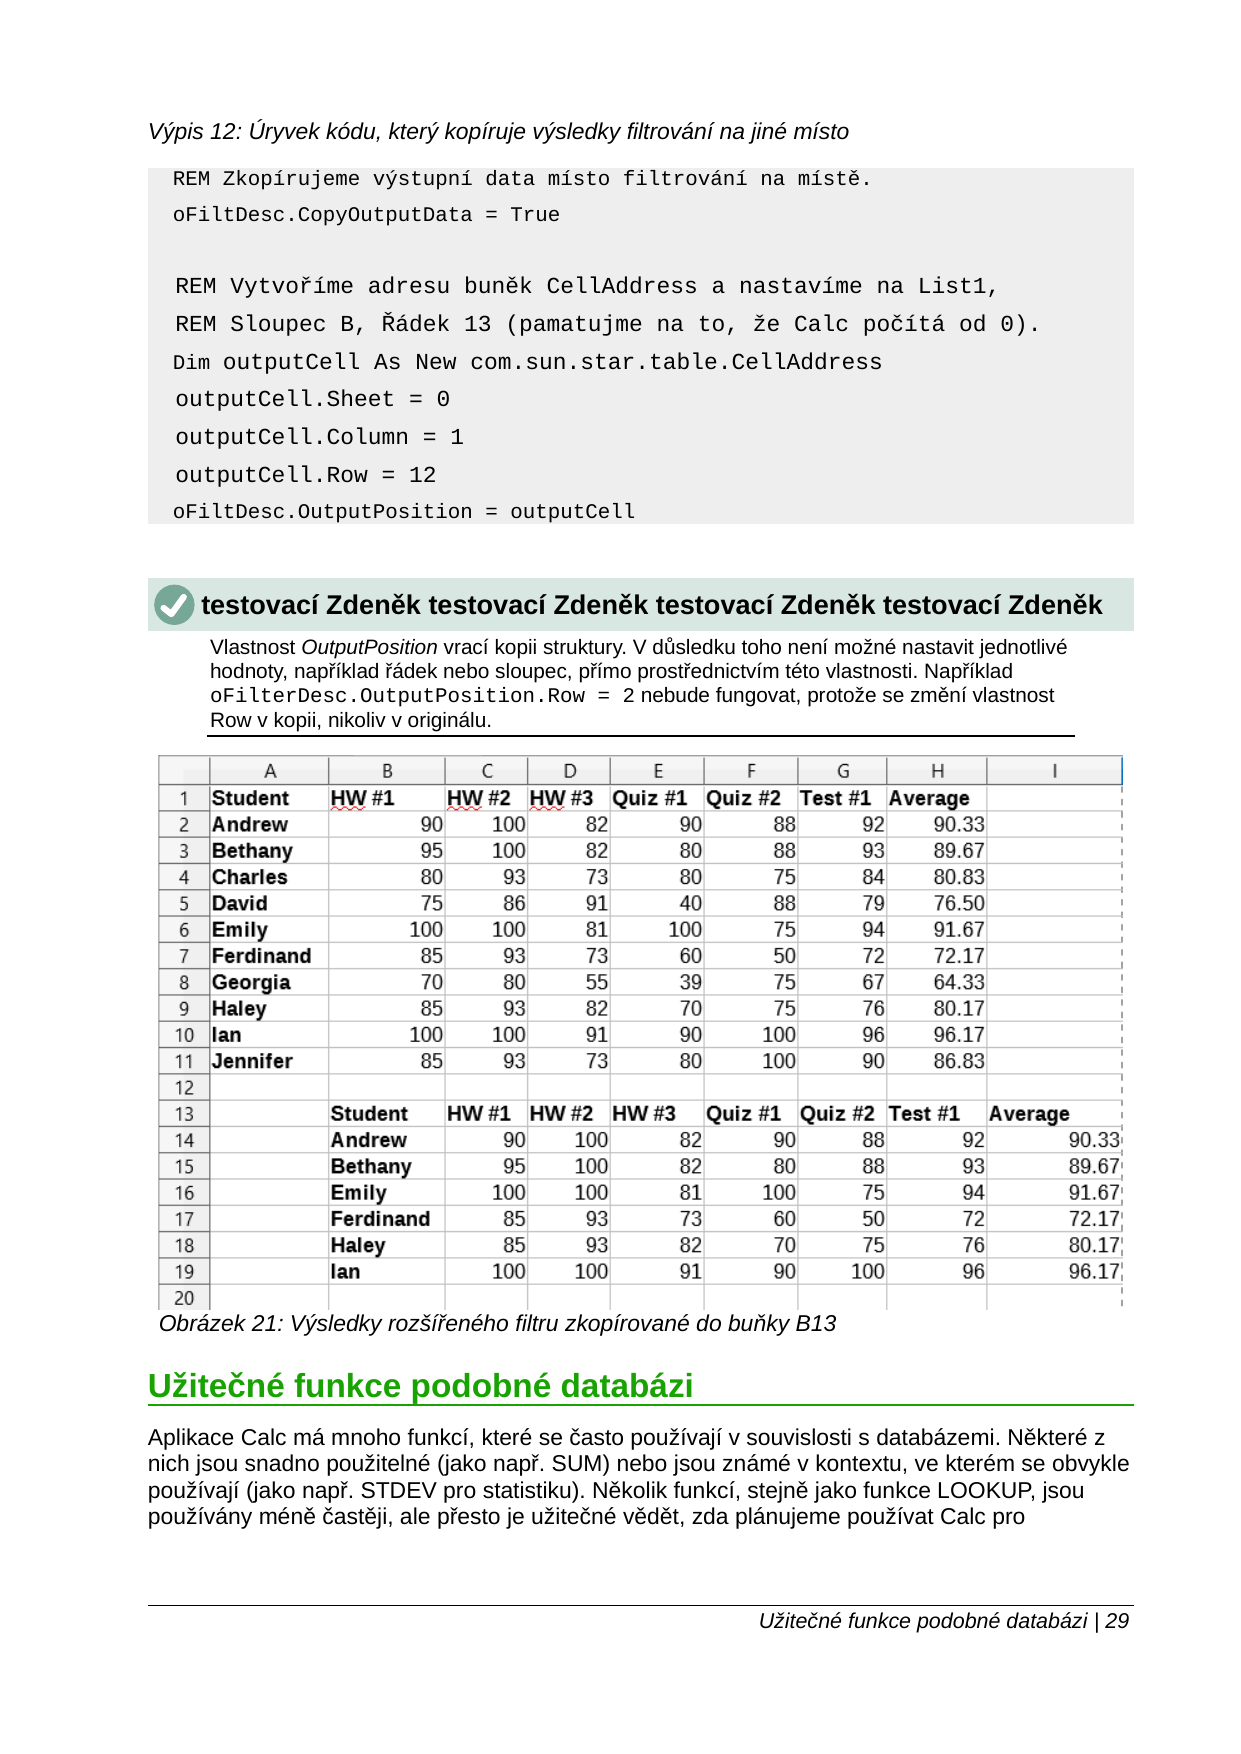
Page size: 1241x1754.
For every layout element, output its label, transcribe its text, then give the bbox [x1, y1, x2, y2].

text outputCell.Row = 12 [148, 463, 1134, 489]
text outputCell.Sheet = 0 [148, 388, 1134, 414]
text Vlastnost OutputPosition vrací kopii struktury. V důsledku toho není možné nastavit jednotlivé hodnoty, například řádek nebo sloupec, přímo prostřednictvím této vlastnosti. Například oFilterDesc.OutputPosition.Row = 2 nebude fungovat, protože se změní vlastnost Row v kopii, nikoliv v originálu. [207, 631, 1075, 735]
text Dim outputCell As New com.sun.star.table.CellAddress [148, 350, 1134, 376]
picture [158, 755, 1123, 1310]
text REM Zkopírujeme výstupní data místo filtrování na místě. [148, 168, 1134, 192]
text REM Sloupec B, Řádek 13 (pamatujme na to, že Calc počítá od 0). [148, 312, 1134, 338]
text oFiltDesc.CopyOutputData = True [148, 204, 1134, 227]
text REM Vytvoříme adresu buněk CellAddress a nastavíme na List1, [148, 275, 1134, 301]
text Výpis 12: Úryvek kódu, který kopíruje výsledky filtrování na jiné místo [148, 118, 1134, 144]
text Obrázek 21: Výsledky rozšířeného filtru zkopírované do buňky B13 [158, 1310, 1123, 1336]
text oFiltDesc.OutputPosition = outputCell [148, 501, 1134, 524]
subtitle testovací Zdeněk testovací Zdeněk testovací Zdeněk testovací Zdeněk [148, 578, 1134, 631]
text outputCell.Column = 1 [148, 426, 1134, 451]
text Aplikace Calc má mnoho funkcí, které se často používají v souvislosti s databázemi. Některé z nich jsou snadno použitelné (jako např. SUM) nebo jsou známé v kontextu, ve kterém se obvykle používají (jako např. STDEV pro statistiku). Několik funkcí, stejně jako funkce LOOKUP, jsou používány méně častěji, ale přesto je užitečné vědět, zda plánujeme používat Calc pro [148, 1424, 1134, 1529]
subtitle Užitečné funkce podobné databázi [148, 1366, 1134, 1404]
